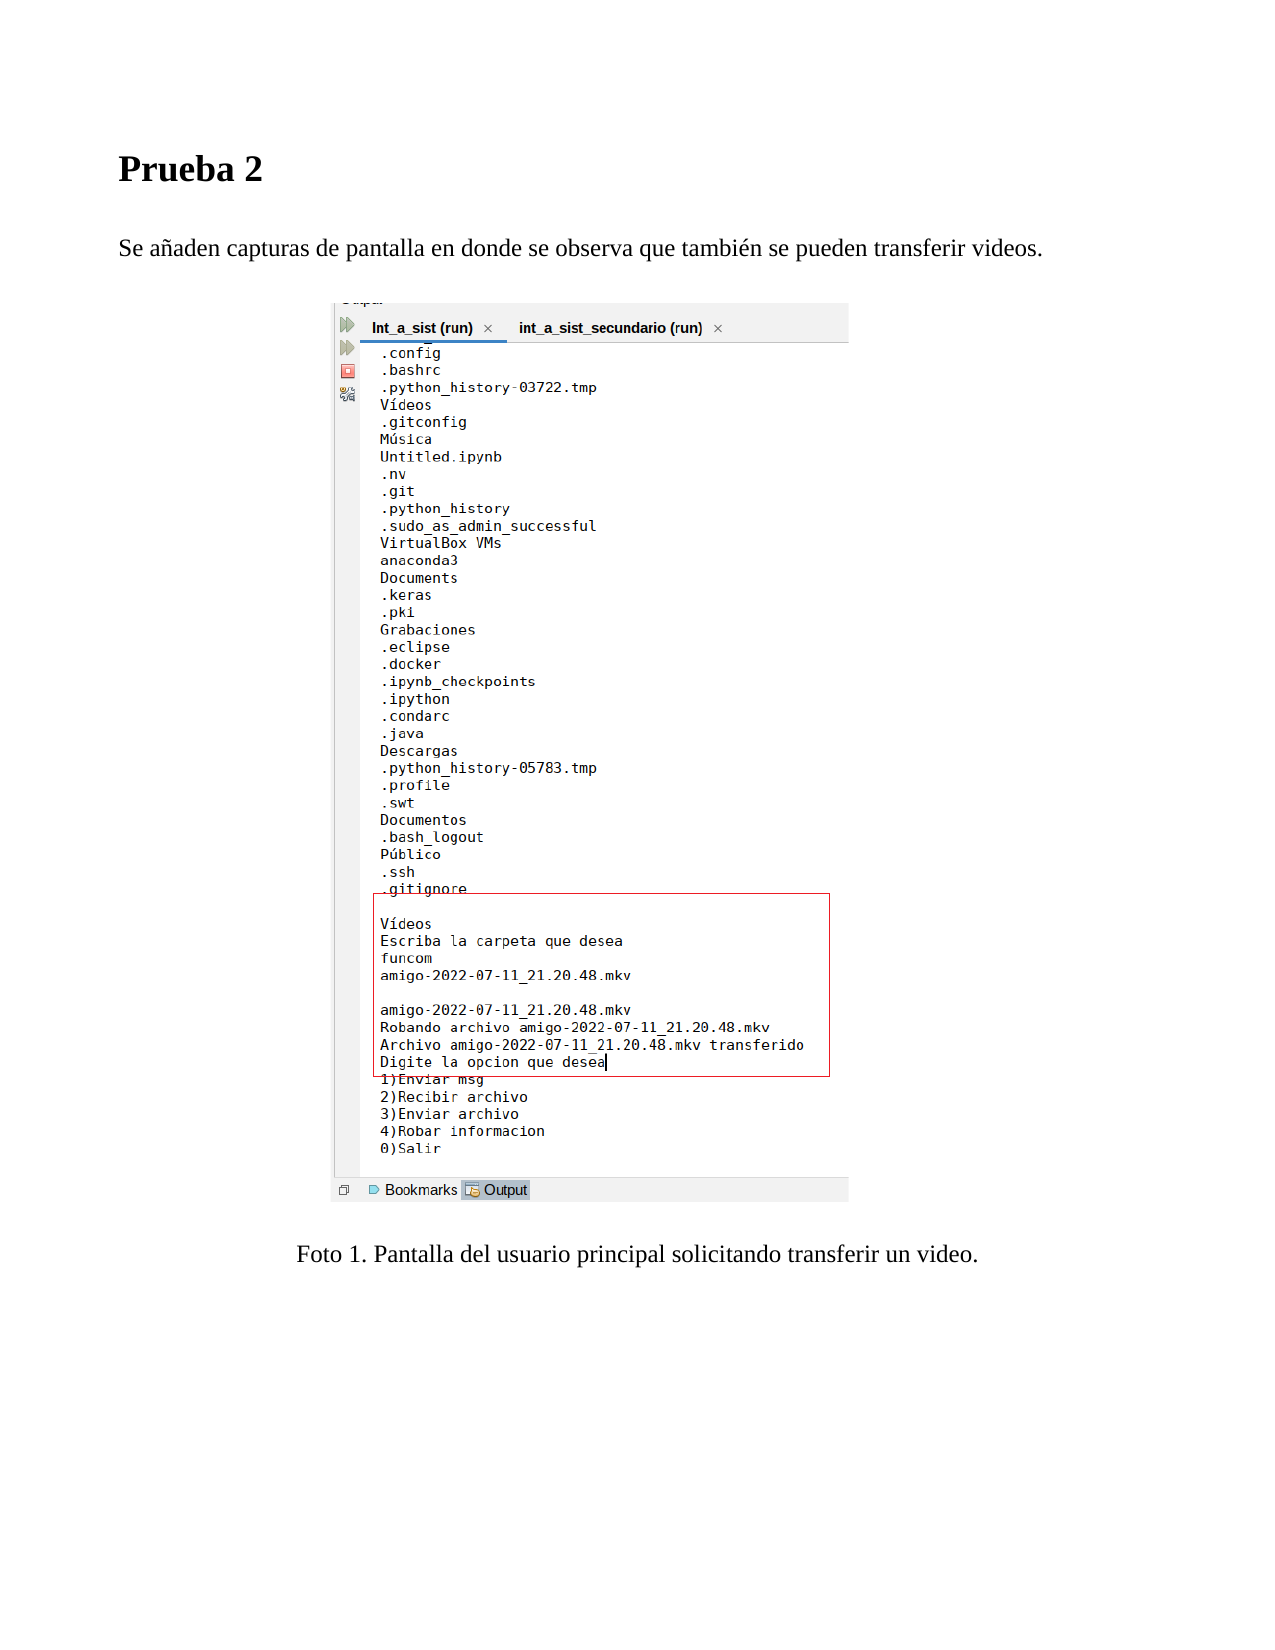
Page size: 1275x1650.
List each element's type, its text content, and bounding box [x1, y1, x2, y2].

text Prueba 2 [118, 147, 1157, 190]
text Se añaden capturas de pantalla en donde se observa que también se pueden transferir videos. [118, 233, 1157, 262]
text Foto 1. Pantalla del usuario principal solicitando transferir un video. [118, 1239, 1157, 1268]
